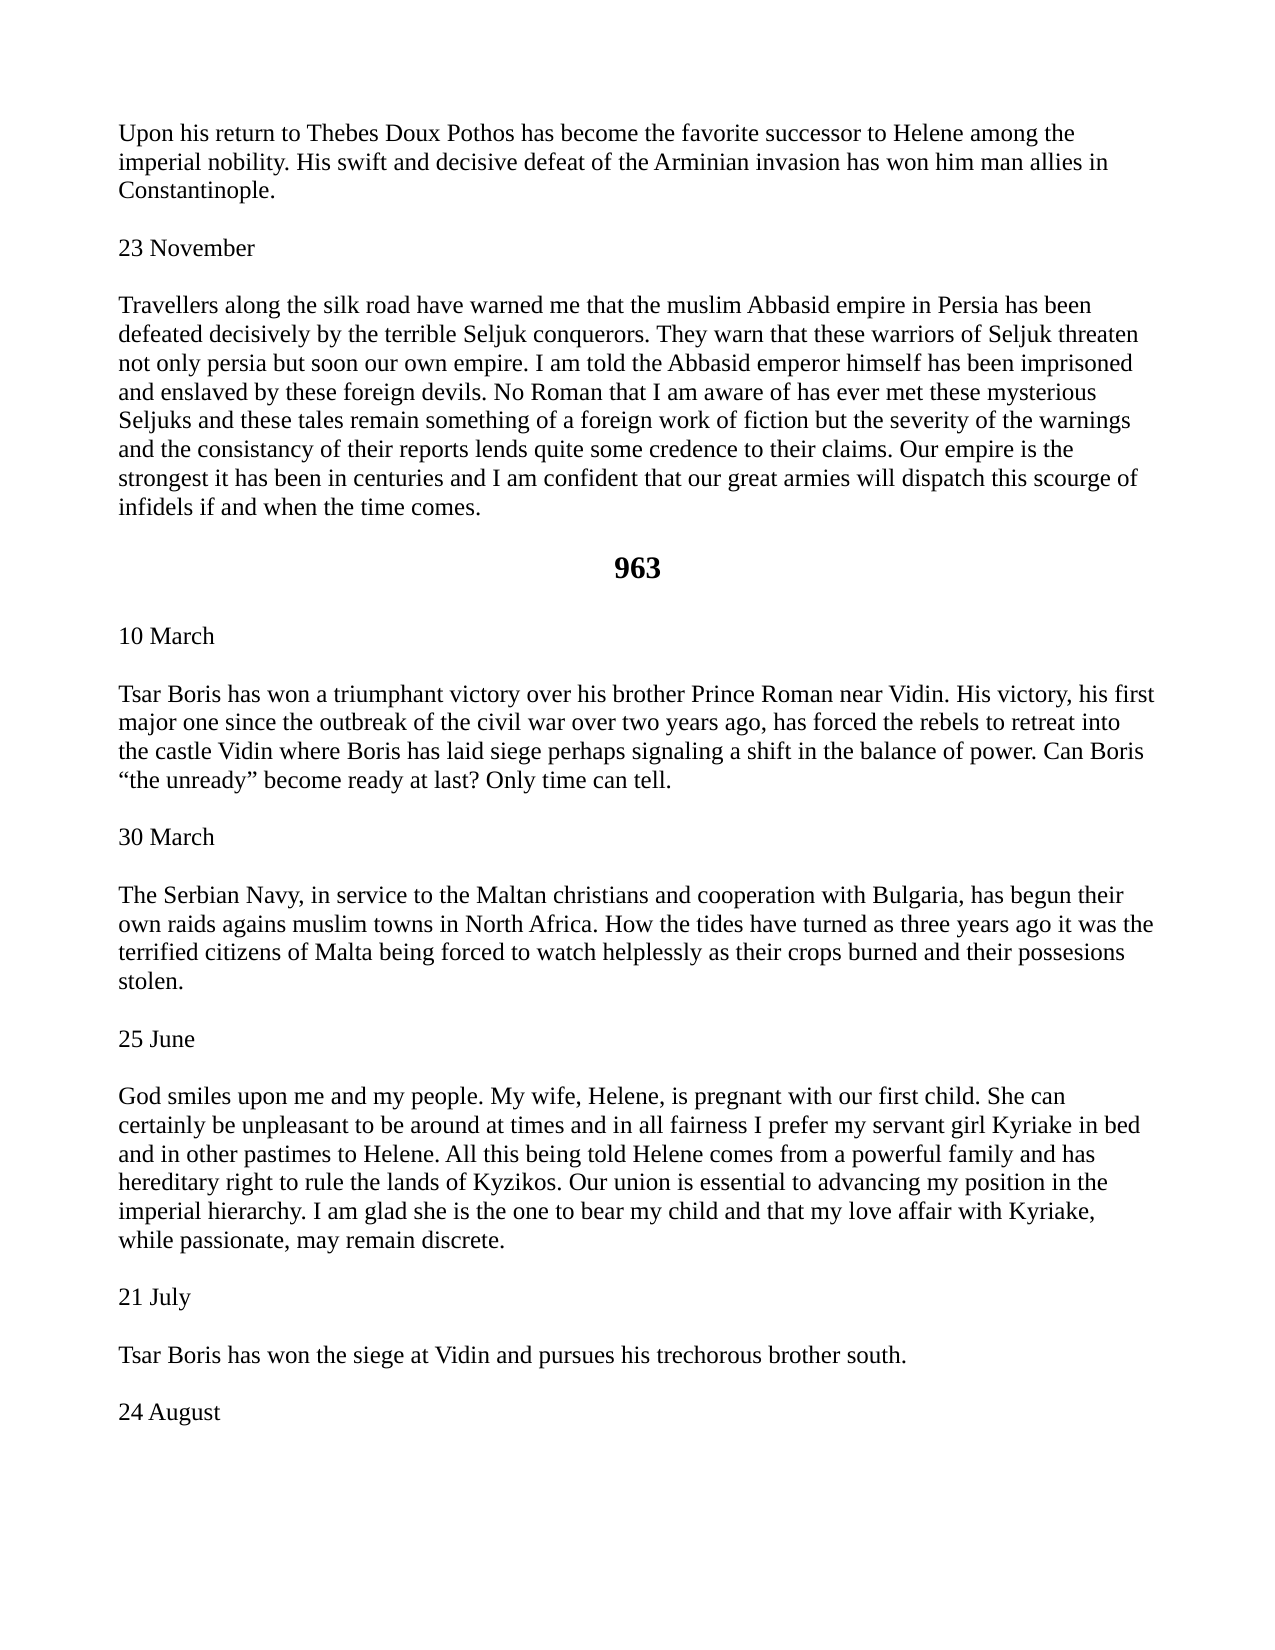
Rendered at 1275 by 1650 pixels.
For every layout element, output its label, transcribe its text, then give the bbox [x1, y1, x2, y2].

text 21 July [118, 1282, 1157, 1311]
text 10 March [118, 621, 1157, 650]
text 24 August [118, 1397, 1157, 1426]
text Tsar Boris has won the siege at Vidin and pursues his trechorous brother south. [118, 1340, 1157, 1369]
text Upon his return to Thebes Doux Pothos has become the favorite successor to Helene among the imperial nobility. His swift and decisive defeat of the Arminian invasion has won him man allies in Constantinople. [118, 118, 1157, 204]
text Travellers along the silk road have warned me that the muslim Abbasid empire in Persia has been defeated decisively by the terrible Seljuk conquerors. They warn that these warriors of Seljuk threaten not only persia but soon our own empire. I am told the Abbasid emperor himself has been imprisoned and enslaved by these foreign devils. No Roman that I am aware of has ever met these mysterious Seljuks and these tales remain something of a foreign work of fiction but the severity of the warnings and the consistancy of their reports lends quite some credence to their claims. Our empire is the strongest it has been in centuries and I am confident that our great armies will dispatch this scourge of infidels if and when the time comes. [118, 291, 1157, 521]
text 23 November [118, 233, 1157, 262]
text 963 [118, 549, 1157, 585]
text 30 March [118, 822, 1157, 851]
text 25 June [118, 1024, 1157, 1052]
text The Serbian Navy, in service to the Maltan christians and cooperation with Bulgaria, has begun their own raids agains muslim towns in North Africa. How the tides have turned as three years ago it was the terrified citizens of Malta being forced to watch helplessly as their crops burned and their possesions stolen. [118, 880, 1157, 995]
text God smiles upon me and my people. My wife, Helene, is pregnant with our first child. She can certainly be unpleasant to be around at times and in all fairness I prefer my servant girl Kyriake in bed and in other pastimes to Helene. All this being told Helene comes from a powerful family and has hereditary right to rule the lands of Kyzikos. Our union is essential to advancing my position in the imperial hierarchy. I am glad she is the one to bear my child and that my love affair with Kyriake, while passionate, may remain discrete. [118, 1081, 1157, 1254]
text Tsar Boris has won a triumphant victory over his brother Prince Roman near Vidin. His victory, his first major one since the outbreak of the civil war over two years ago, has forced the rebels to retreat into the castle Vidin where Boris has laid siege perhaps signaling a shift in the balance of power. Can Boris “the unready” become ready at last? Only time can tell. [118, 679, 1157, 794]
